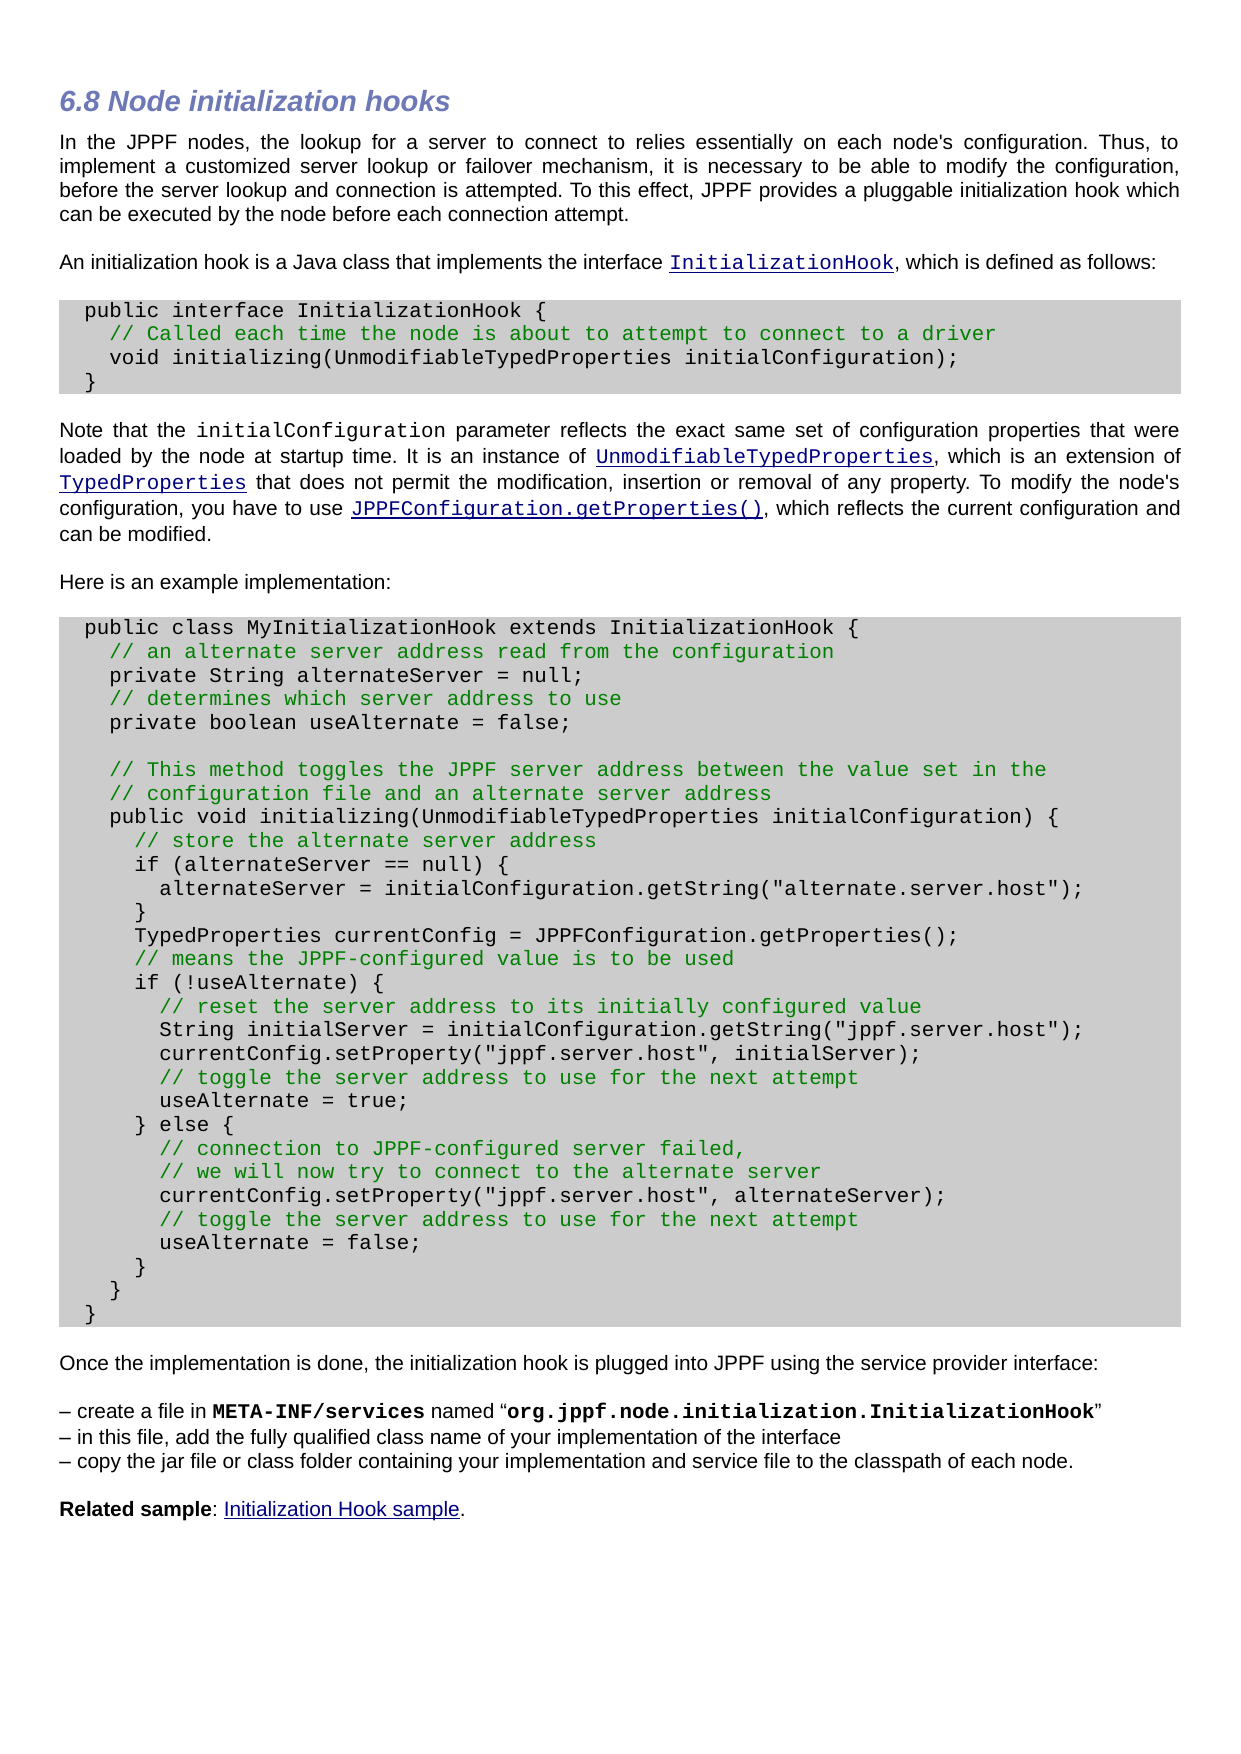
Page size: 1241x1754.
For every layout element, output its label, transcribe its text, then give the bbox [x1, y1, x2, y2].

text // configuration file and an alternate server address [59, 783, 1181, 807]
text public void initializing(UnmodifiableTypedProperties initialConfiguration) { [59, 807, 1181, 830]
list create a file in META-INF/services named “org.jppf.node.initialization.InitializationHook” [59, 1399, 1181, 1424]
text public interface InitializationHook { [59, 300, 1181, 323]
text public class MyInitializationHook extends InitializationHook { [59, 617, 1181, 641]
text TypedProperties currentConfig = JPPFConfiguration.getProperties(); [59, 925, 1181, 948]
subtitle Node initialization hooks [59, 84, 1181, 118]
text } [59, 371, 1181, 394]
text // determines which server address to use [59, 688, 1181, 712]
text useAlternate = true; [59, 1090, 1181, 1114]
text In the JPPF nodes, the lookup for a server to connect to relies essentially on each node's configuration. Thus, to implement a customized server lookup or failover mechanism, it is necessary to be able to modify the configuration, before the server lookup and connection is attempted. To this effect, JPPF provides a pluggable initialization hook which can be executed by the node before each connection attempt. [59, 130, 1181, 226]
text // toggle the server address to use for the next attempt [59, 1208, 1181, 1232]
text Related sample: Initialization Hook sample. [59, 1497, 1181, 1521]
text Here is an example implementation: [59, 569, 1181, 593]
text } else { [59, 1114, 1181, 1138]
text String initialServer = initialConfiguration.getString("jppf.server.host"); [59, 1019, 1181, 1043]
text private boolean useAlternate = false; [59, 712, 1181, 736]
text An initialization hook is a Java class that implements the interface InitializationHook, which is defined as follows: [59, 250, 1181, 276]
text // means the JPPF-configured value is to be used [59, 948, 1181, 972]
text // toggle the server address to use for the next attempt [59, 1067, 1181, 1090]
text // an alternate server address read from the configuration [59, 641, 1181, 665]
text // connection to JPPF-configured server failed, [59, 1138, 1181, 1161]
text void initializing(UnmodifiableTypedProperties initialConfiguration); [59, 347, 1181, 371]
text // reset the server address to its initially configured value [59, 996, 1181, 1019]
text // we will now try to connect to the alternate server [59, 1161, 1181, 1185]
text alternateServer = initialConfiguration.getString("alternate.server.host"); [59, 877, 1181, 901]
text // This method toggles the JPPF server address between the value set in the [59, 759, 1181, 783]
list in this file, add the fully qualified class name of your implementation of the interface [59, 1424, 1181, 1448]
text if (!useAlternate) { [59, 972, 1181, 996]
text // store the alternate server address [59, 830, 1181, 854]
text // Called each time the node is about to attempt to connect to a driver [59, 323, 1181, 347]
text if (alternateServer == null) { [59, 854, 1181, 877]
text Note that the initialConfiguration parameter reflects the exact same set of configuration properties that were loaded by the node at startup time. It is an instance of UnmodifiableTypedProperties, which is an extension of TypedProperties that does not permit the modification, insertion or removal of any property. To modify the node's configuration, you have to use JPPFConfiguration.getProperties(), which reflects the current configuration and can be modified. [59, 418, 1181, 546]
text currentConfig.setProperty("jppf.server.host", alternateServer); [59, 1185, 1181, 1208]
text Once the implementation is done, the initialization hook is plugged into JPPF using the service provider interface: [59, 1351, 1181, 1375]
text useAlternate = false; [59, 1232, 1181, 1256]
text currentConfig.setProperty("jppf.server.host", initialServer); [59, 1043, 1181, 1067]
text } [59, 901, 1181, 925]
text } [59, 1256, 1181, 1279]
text } [59, 1303, 1181, 1327]
text } [59, 1279, 1181, 1303]
text private String alternateServer = null; [59, 665, 1181, 688]
list copy the jar file or class folder containing your implementation and service file to the classpath of each node. [59, 1448, 1181, 1473]
